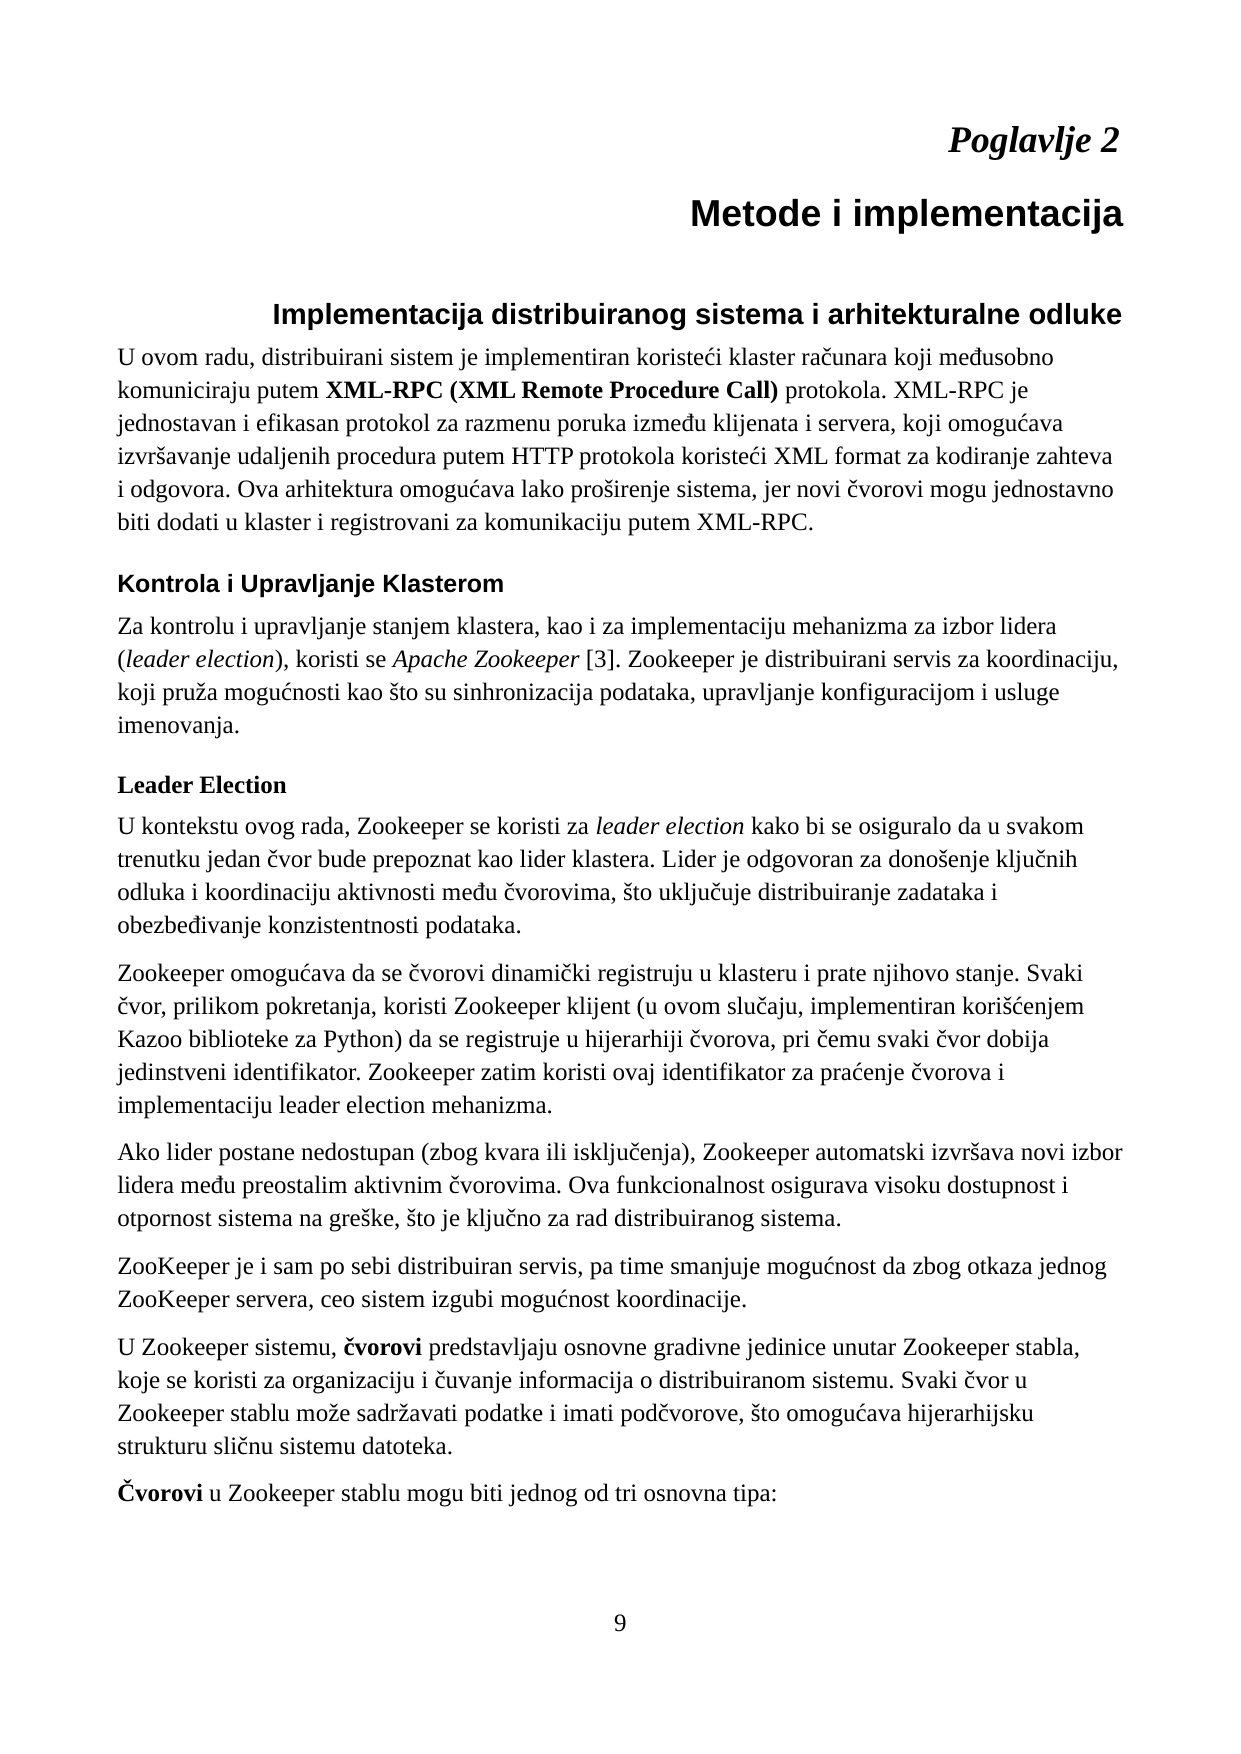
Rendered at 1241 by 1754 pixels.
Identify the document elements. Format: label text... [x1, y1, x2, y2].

text U kontekstu ovog rada, Zookeeper se koristi za leader election kako bi se osiguralo da u svakom trenutku jedan čvor bude prepoznat kao lider klastera. Lider je odgovoran za donošenje ključnih odluka i koordinaciju aktivnosti među čvorovima, što uključuje distribuiranje zadataka i obezbeđivanje konzistentnosti podataka. [117, 811, 1123, 939]
subtitle Implementacija distribuiranog sistema i arhitekturalne odluke [117, 297, 1123, 330]
subtitle Leader Election [117, 770, 1123, 799]
text Čvorovi u Zookeeper stablu mogu biti jednog od tri osnovna tipa: [117, 1478, 1123, 1507]
text U ovom radu, distribuirani sistem je implementiran koristeći klaster računara koji međusobno komuniciraju putem XML-RPC (XML Remote Procedure Call) protokola. XML-RPC je jednostavan i efikasan protokol za razmenu poruka između klijenata i servera, koji omogućava izvršavanje udaljenih procedura putem HTTP protokola koristeći XML format za kodiranje zahteva i odgovora. Ova arhitektura omogućava lako proširenje sistema, jer novi čvorovi mogu jednostavno biti dodati u klaster i registrovani za komunikaciju putem XML-RPC. [117, 342, 1123, 536]
text U Zookeeper sistemu, čvorovi predstavljaju osnovne gradivne jedinice unutar Zookeeper stabla, koje se koristi za organizaciju i čuvanje informacija o distribuiranom sistemu. Svaki čvor u Zookeeper stablu može sadržavati podatke i imati podčvorove, što omogućava hijerarhijsku strukturu sličnu sistemu datoteka. [117, 1332, 1123, 1459]
text Ako lider postane nedostupan (zbog kvara ili isključenja), Zookeeper automatski izvršava novi izbor lidera među preostalim aktivnim čvorovima. Ova funkcionalnost osigurava visoku dostupnost i otpornost sistema na greške, što je ključno za rad distribuiranog sistema. [117, 1137, 1123, 1232]
text ZooKeeper je i sam po sebi distribuiran servis, pa time smanjuje mogućnost da zbog otkaza jednog ZooKeeper servera, ceo sistem izgubi mogućnost koordinacije. [117, 1251, 1123, 1313]
subtitle Metode i implementacija [117, 192, 1123, 235]
text Zookeeper omogućava da se čvorovi dinamički registruju u klasteru i prate njihovo stanje. Svaki čvor, prilikom pokretanja, koristi Zookeeper klijent (u ovom slučaju, implementiran korišćenjem Kazoo biblioteke za Python) da se registruje u hijerarhiji čvorova, pri čemu svaki čvor dobija jedinstveni identifikator. Zookeeper zatim koristi ovaj identifikator za praćenje čvorova i implementaciju leader election mehanizma. [117, 958, 1123, 1119]
subtitle Kontrola i Upravljanje Klasterom [117, 569, 1123, 598]
text Poglavlje 2 [117, 117, 1123, 160]
text Za kontrolu i upravljanje stanjem klastera, kao i za implementaciju mehanizma za izbor lidera (leader election), koristi se Apache Zookeeper [3]. Zookeeper je distribuirani servis za koordinaciju, koji pruža mogućnosti kao što su sinhronizacija podataka, upravljanje konfiguracijom i usluge imenovanja. [117, 611, 1123, 738]
